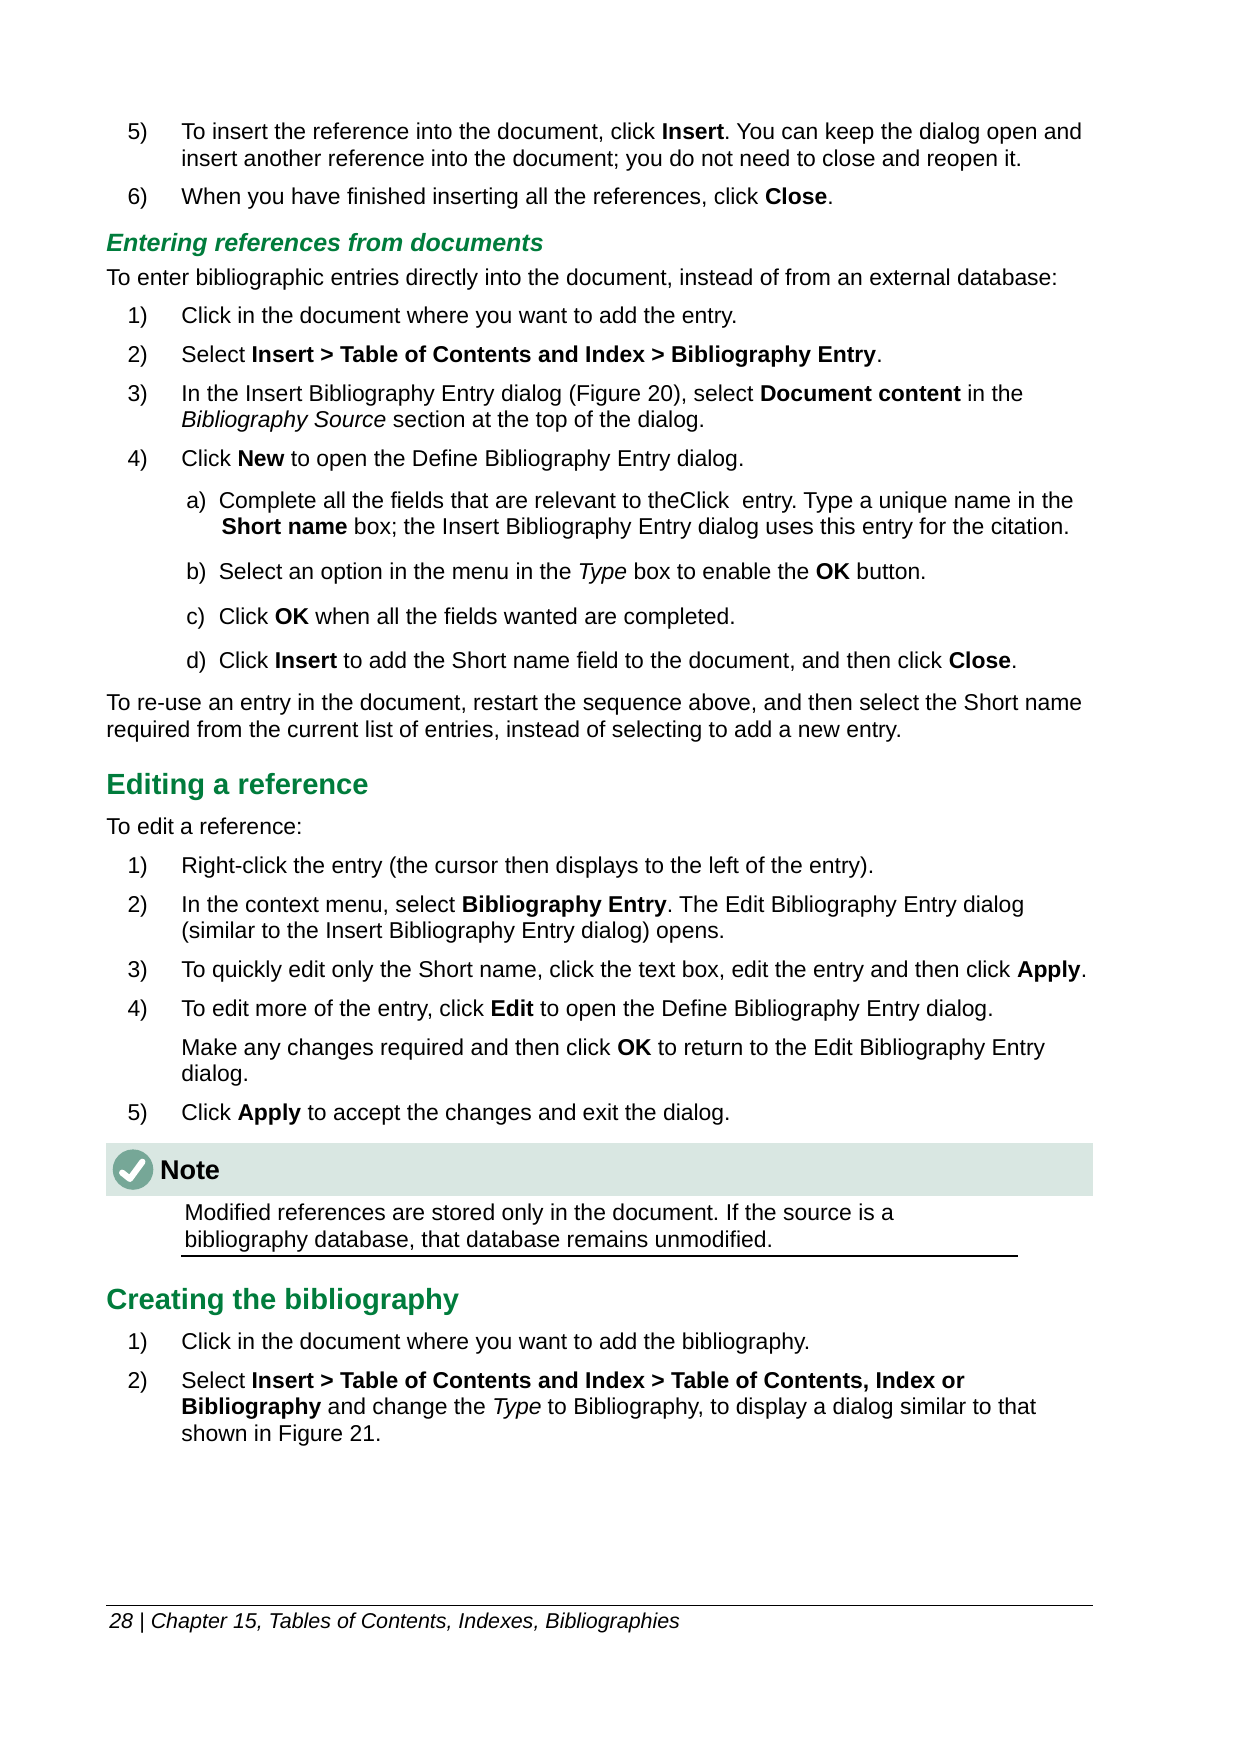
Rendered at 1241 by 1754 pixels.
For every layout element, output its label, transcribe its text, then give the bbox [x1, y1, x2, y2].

subtitle Creating the bibliography [106, 1282, 1093, 1316]
list To insert the reference into the document, click Insert. You can keep the dialog open and insert another reference into the document; you do not need to close and reopen it. [148, 118, 1093, 171]
list Select Insert > Table of Contents and Index > Bibliography Entry. [148, 341, 1093, 367]
subtitle Note [106, 1143, 1093, 1196]
subtitle Entering references from documents [106, 228, 1093, 257]
list Click OK when all the fields wanted are completed. [183, 600, 1093, 632]
subtitle Editing a reference [106, 767, 1093, 800]
text To re-use an entry in the document, restart the sequence above, and then select the Short name required from the current list of entries, instead of selecting to add a new entry. [106, 689, 1093, 742]
text To enter bibliographic entries directly into the document, instead of from an external database: [106, 263, 1093, 290]
list Select Insert > Table of Contents and Index > Table of Contents, Index or Bibliography and change the Type to Bibliography, to display a dialog similar to that shown in Figure 21. [148, 1367, 1093, 1446]
list Click New to open the Define Bibliography Entry dialog. [148, 445, 1093, 472]
list Right-click the entry (the cursor then displays to the left of the entry). [148, 852, 1093, 878]
list Click in the document where you want to add the entry. [148, 302, 1093, 329]
list When you have finished inserting all the references, click Close. [148, 183, 1093, 210]
list Click Insert to add the Short name field to the document, and then click Close. [183, 644, 1093, 677]
list Click Apply to accept the changes and exit the dialog. [148, 1099, 1093, 1125]
list Click in the document where you want to add the bibliography. [148, 1328, 1093, 1354]
list In the context menu, select Bibliography Entry. The Edit Bibliography Entry dialog (similar to the Insert Bibliography Entry dialog) opens. [148, 891, 1093, 943]
text Modified references are stored only in the document. If the source is a bibliography database, that database remains unmodified. [181, 1196, 1018, 1255]
list To quickly edit only the Short name, click the text box, edit the entry and then click Apply. [148, 956, 1093, 982]
list Make any changes required and then click OK to return to the Edit Bibliography Entry dialog. [148, 1033, 1093, 1086]
list In the Insert Bibliography Entry dialog (Figure 20), select Document content in the Bibliography Source section at the top of the dialog. [148, 380, 1093, 433]
list To edit more of the entry, click Edit to open the Define Bibliography Entry dialog. [148, 995, 1093, 1021]
list Select an option in the menu in the Type box to enable the OK button. [183, 555, 1093, 587]
list Complete all the fields that are relevant to theClick entry. Type a unique name in the Short name box; the Insert Bibliography Entry dialog uses this entry for the citation. [183, 484, 1093, 543]
list To edit a reference: [106, 813, 1093, 839]
